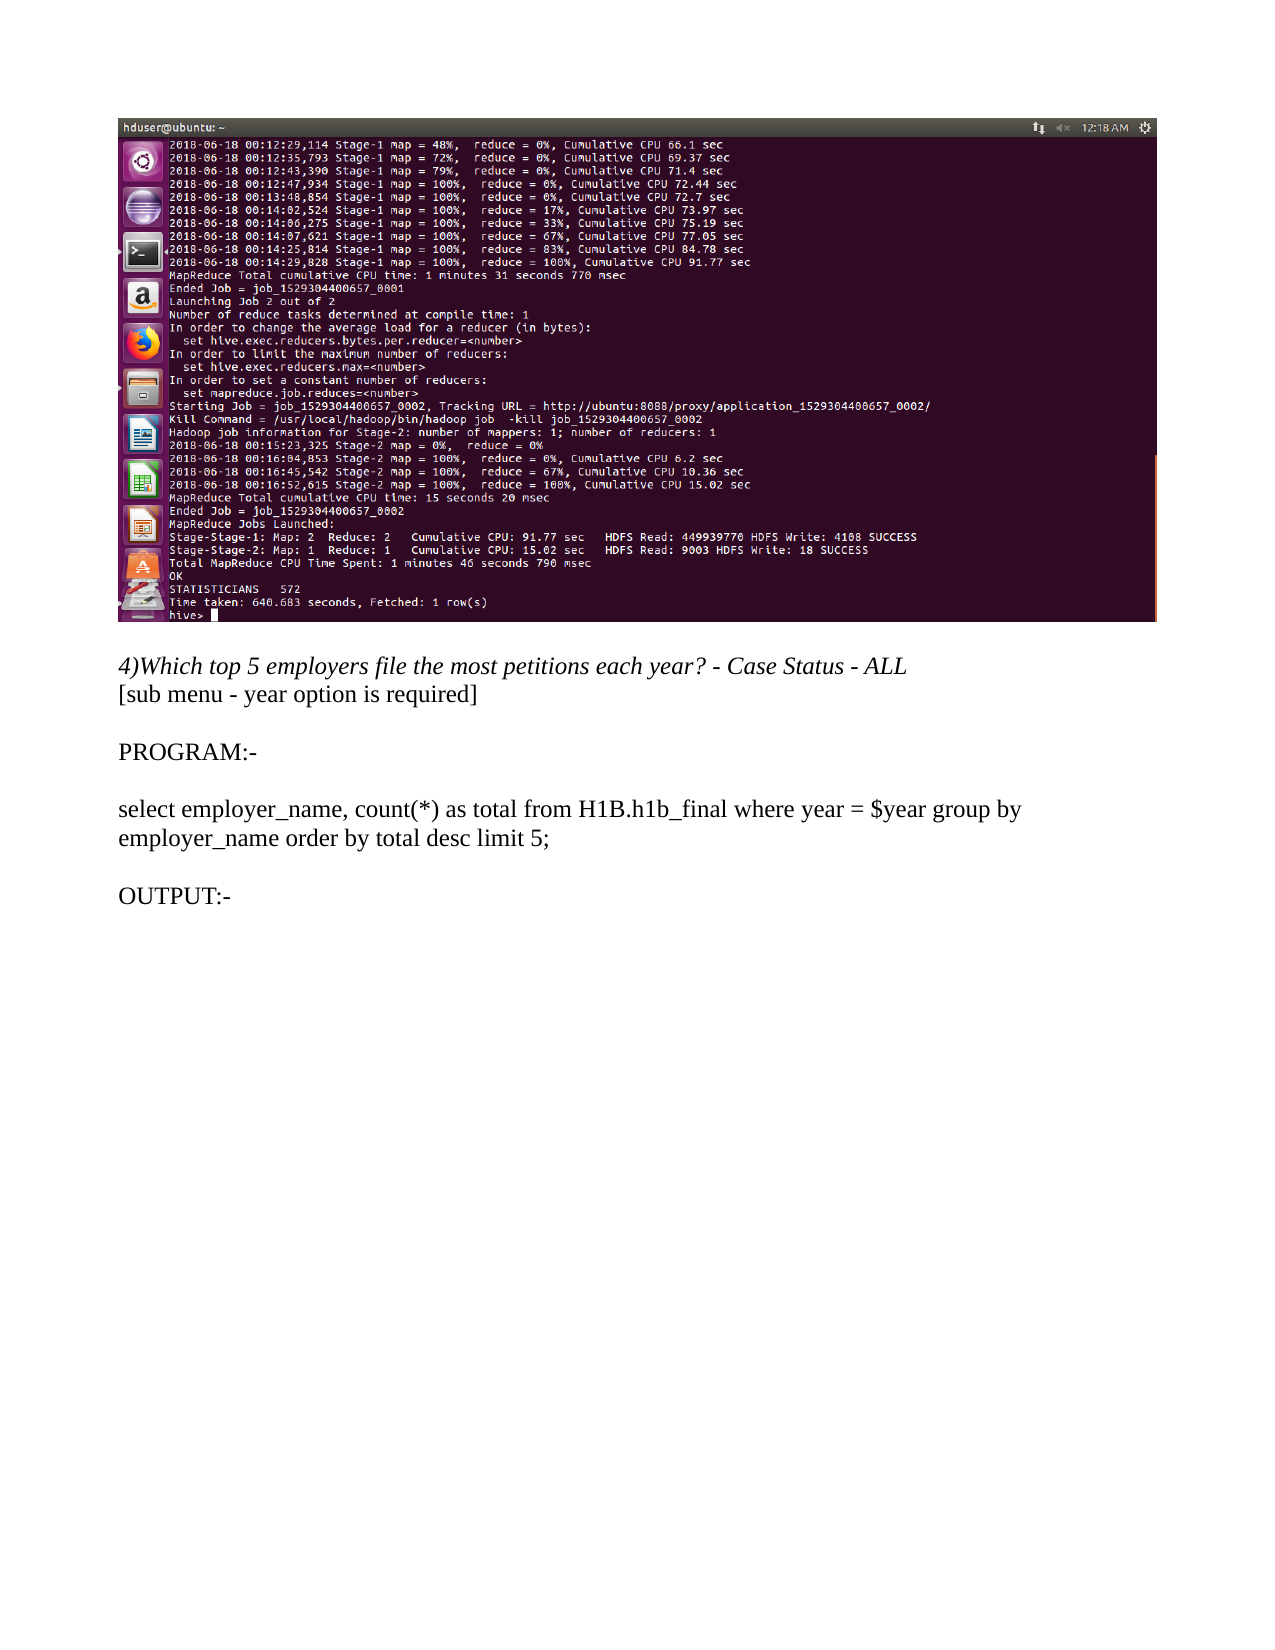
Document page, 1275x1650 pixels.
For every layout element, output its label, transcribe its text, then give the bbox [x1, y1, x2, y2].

picture [118, 118, 1157, 622]
text select employer_name, count(*) as total from H1B.h1b_final where year = $year group by employer_name order by total desc limit 5; [118, 794, 1157, 852]
text [sub menu - year option is required] [118, 679, 1157, 708]
text OUTPUT:- [118, 881, 1157, 909]
text PROGRAM:- [118, 737, 1157, 766]
text 4)Which top 5 employers file the most petitions each year? - Case Status - ALL [118, 651, 1157, 679]
